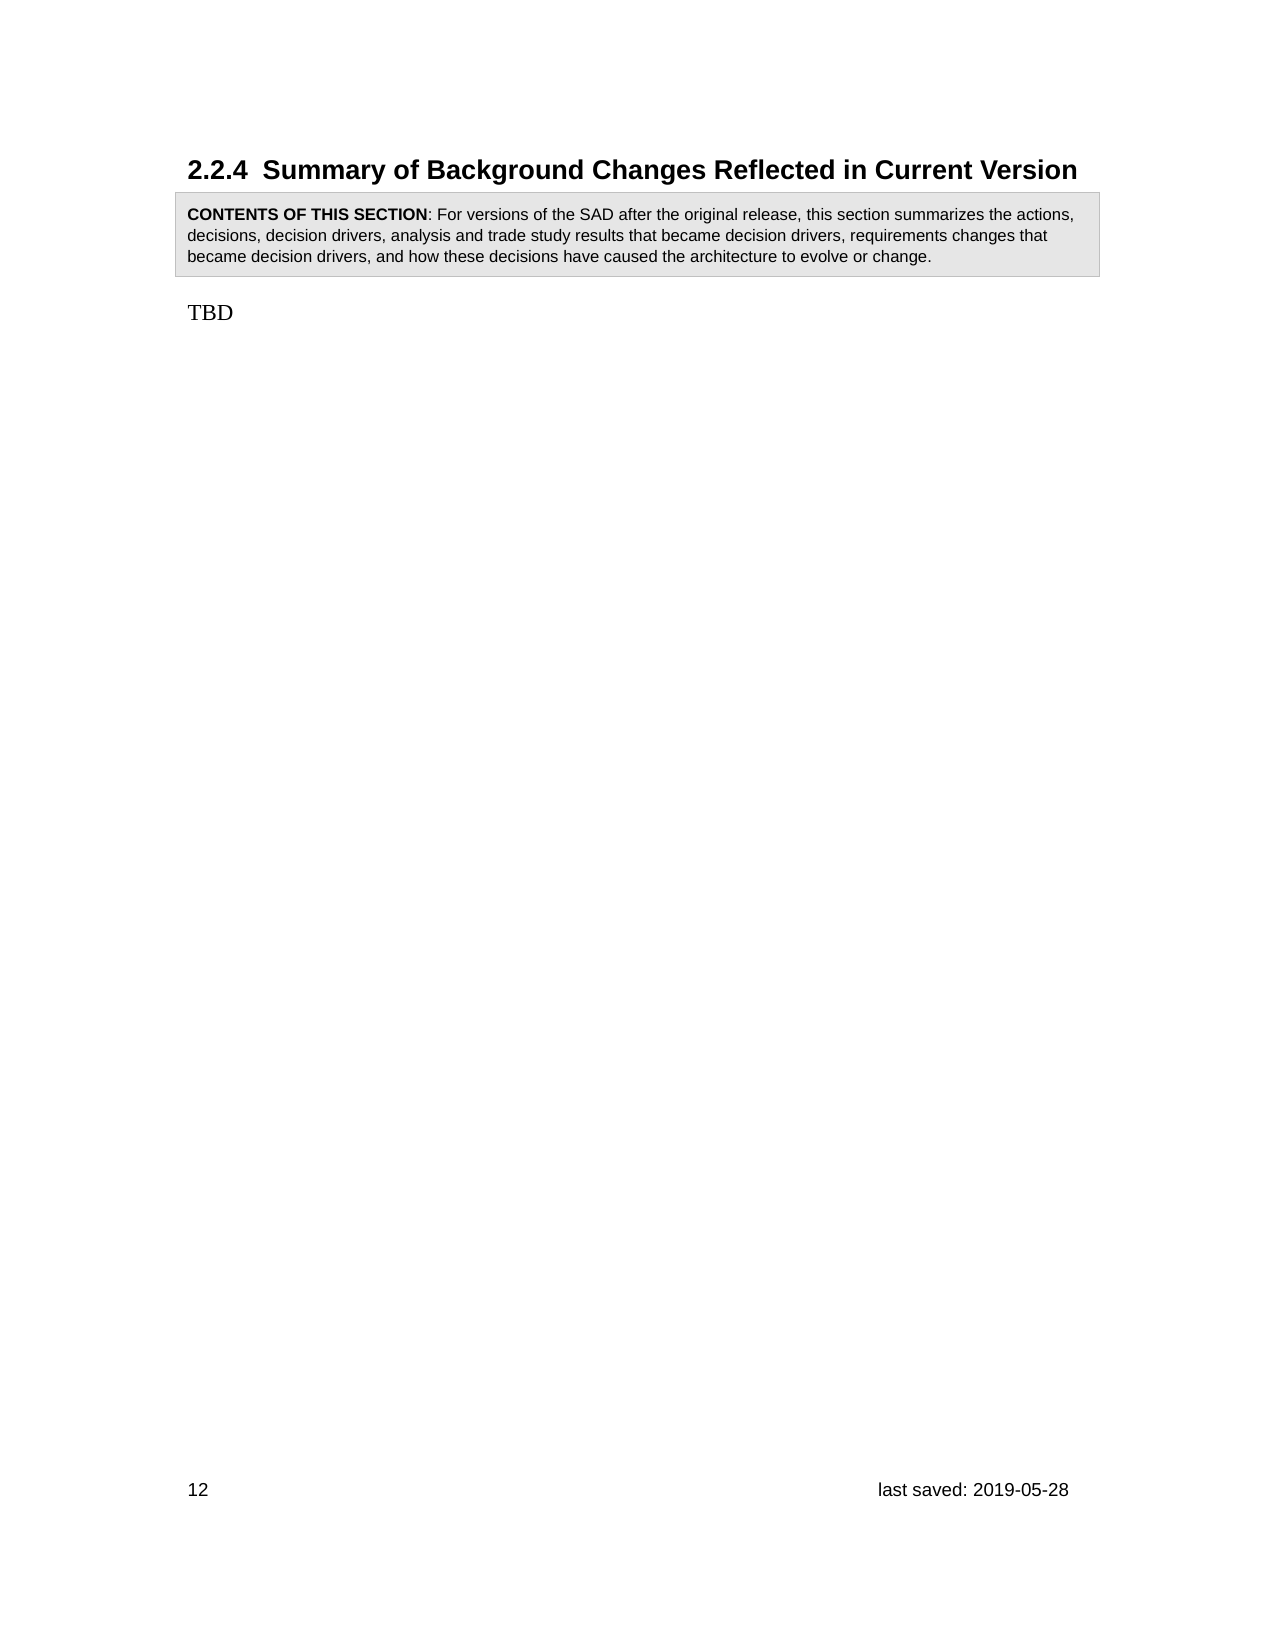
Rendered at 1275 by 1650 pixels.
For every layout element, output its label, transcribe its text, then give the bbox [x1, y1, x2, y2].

subtitle Summary of Background Changes Reflected in Current Version [187, 150, 1087, 185]
text TBD [187, 294, 1087, 325]
table_header CONTENTS OF THIS SECTION: For versions of the SAD after the original release, this section summarizes the actions, decisions, decision drivers, analysis and trade study results that became decision drivers, requirements changes that became decision drivers, and how these decisions have caused the architecture to evolve or change. [176, 193, 1099, 276]
